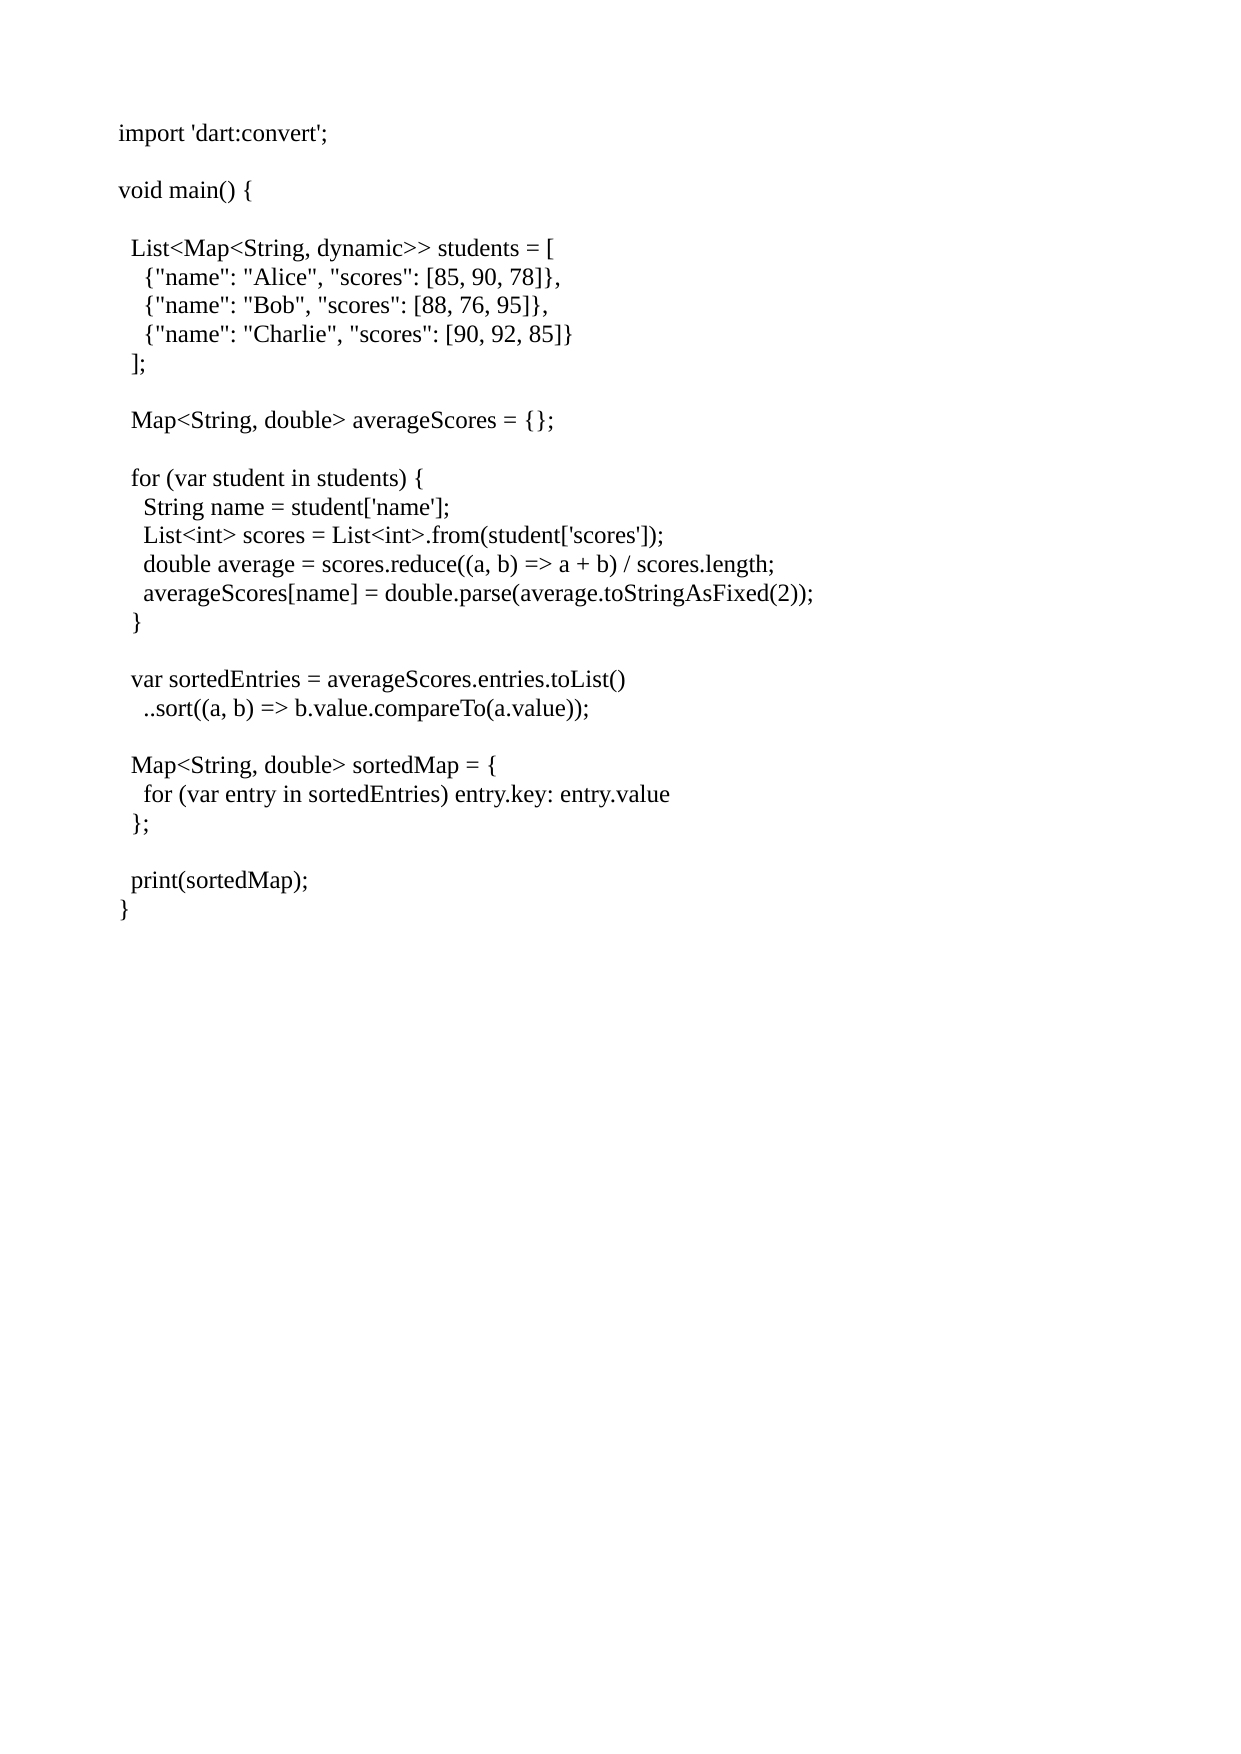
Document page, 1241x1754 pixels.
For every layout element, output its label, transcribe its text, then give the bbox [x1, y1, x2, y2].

text {"name": "Charlie", "scores": [90, 92, 85]} [118, 319, 1122, 348]
text Map<String, double> sortedMap = { [118, 751, 1122, 779]
text List<Map<String, dynamic>> students = [ [118, 233, 1122, 262]
text } [118, 607, 1122, 636]
text double average = scores.reduce((a, b) => a + b) / scores.length; [118, 549, 1122, 578]
text }; [118, 808, 1122, 837]
text ..sort((a, b) => b.value.compareTo(a.value)); [118, 693, 1122, 722]
text averageScores[name] = double.parse(average.toStringAsFixed(2)); [118, 578, 1122, 607]
text import 'dart:convert'; [118, 118, 1122, 147]
text for (var entry in sortedEntries) entry.key: entry.value [118, 779, 1122, 808]
text void main() { [118, 176, 1122, 204]
text String name = student['name']; [118, 492, 1122, 521]
text var sortedEntries = averageScores.entries.toList() [118, 664, 1122, 693]
text } [118, 894, 1122, 923]
text Map<String, double> averageScores = {}; [118, 406, 1122, 434]
text List<int> scores = List<int>.from(student['scores']); [118, 521, 1122, 549]
text {"name": "Bob", "scores": [88, 76, 95]}, [118, 291, 1122, 319]
text {"name": "Alice", "scores": [85, 90, 78]}, [118, 262, 1122, 291]
text print(sortedMap); [118, 866, 1122, 894]
text ]; [118, 348, 1122, 377]
text for (var student in students) { [118, 463, 1122, 492]
